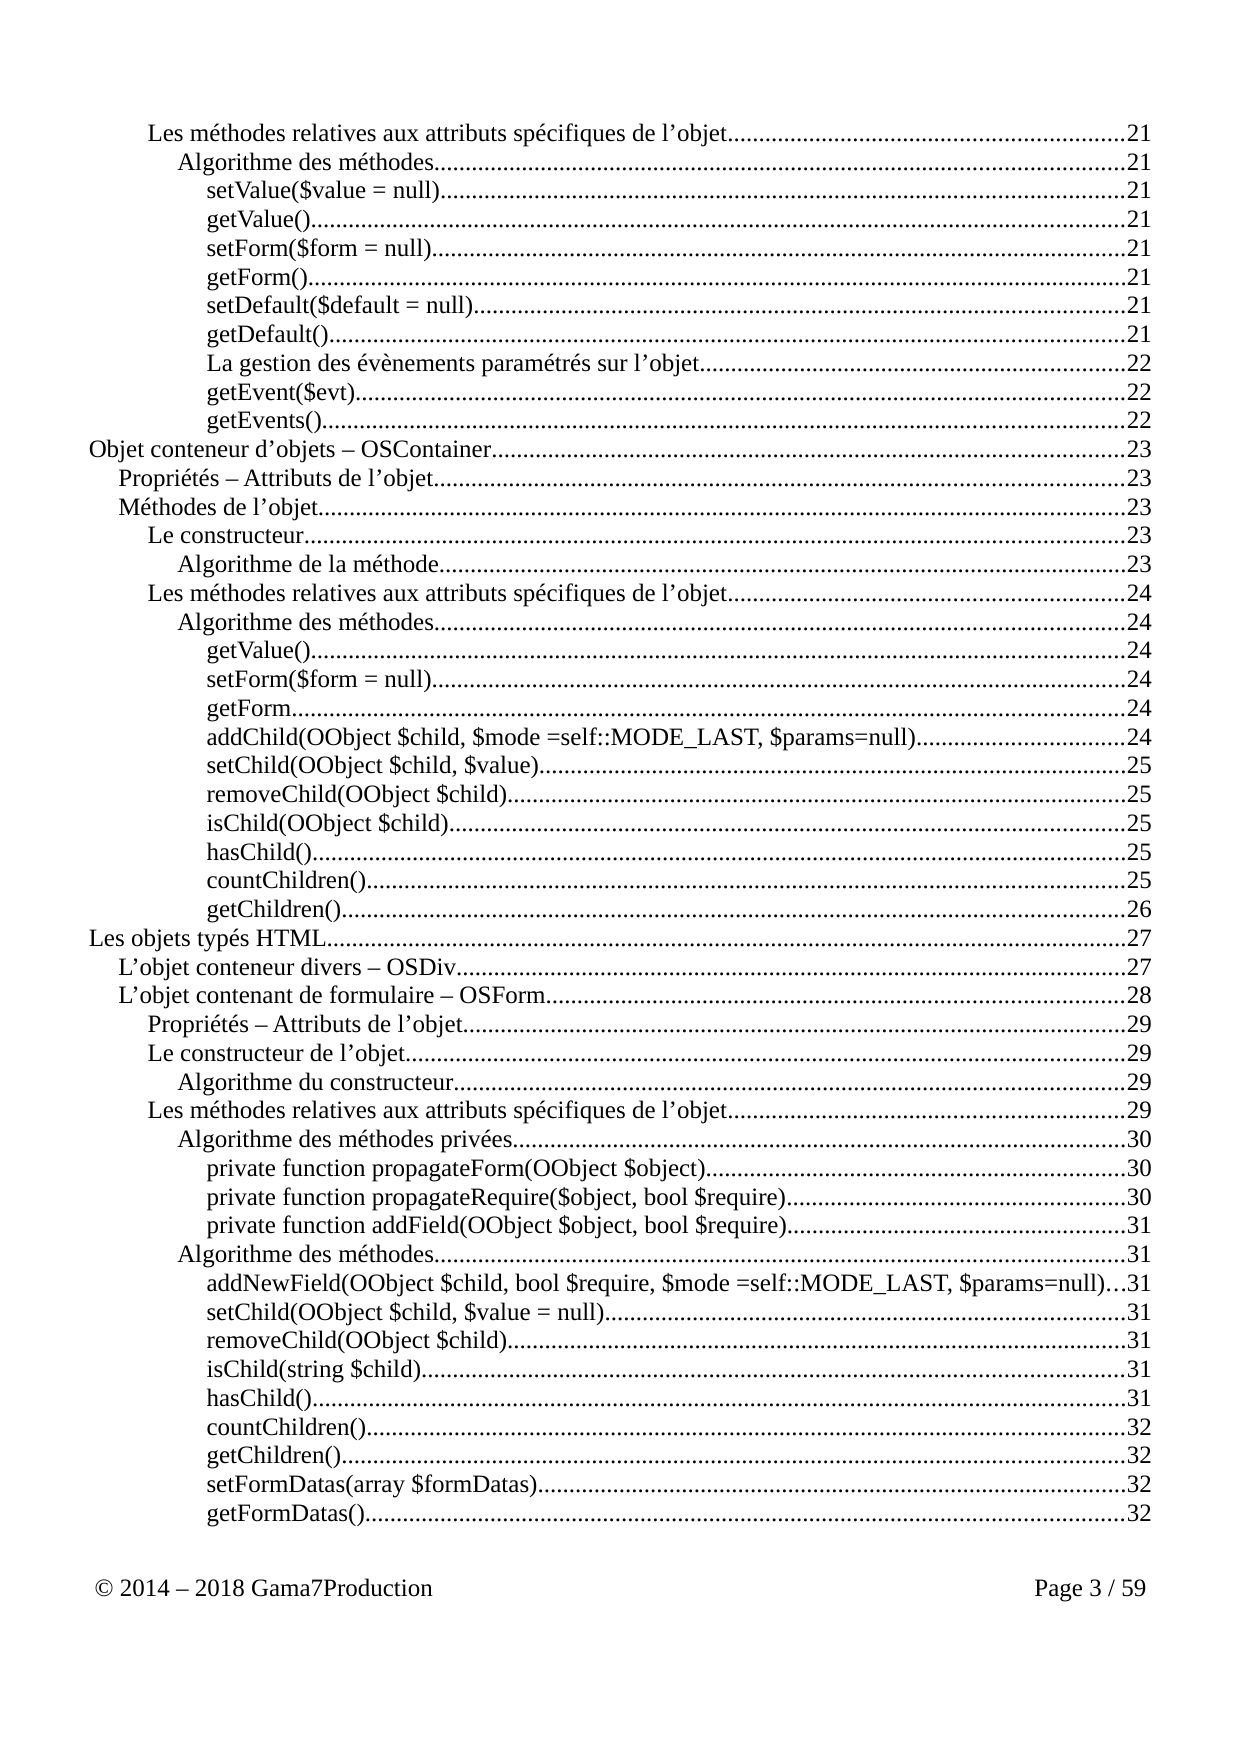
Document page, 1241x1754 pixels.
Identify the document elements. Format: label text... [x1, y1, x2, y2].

text L’objet contenant de formulaire – OSForm 28 [118, 981, 1152, 1009]
text La gestion des évènements paramétrés sur l’objet 22 [206, 348, 1152, 377]
text getChildren() 26 [206, 894, 1152, 923]
text getValue() 21 [206, 204, 1152, 233]
text getForm 24 [206, 693, 1152, 722]
text Algorithme des méthodes privées 30 [177, 1124, 1152, 1153]
text private function propagateForm(OObject $object) 30 [206, 1153, 1152, 1182]
text countChildren() 32 [206, 1412, 1152, 1441]
text getChildren() 32 [206, 1441, 1152, 1469]
text Les méthodes relatives aux attributs spécifiques de l’objet 29 [147, 1096, 1152, 1124]
text getForm() 21 [206, 262, 1152, 291]
text countChildren() 25 [206, 866, 1152, 894]
text removeChild(OObject $child) 31 [206, 1326, 1152, 1354]
text Méthodes de l’objet 23 [118, 492, 1152, 521]
text removeChild(OObject $child) 25 [206, 779, 1152, 808]
text isChild(OObject $child) 25 [206, 808, 1152, 837]
text getFormDatas() 32 [206, 1498, 1152, 1527]
text Algorithme de la méthode 23 [177, 549, 1152, 578]
text Objet conteneur d’objets – OSContainer 23 [88, 434, 1152, 463]
text getEvent($evt) 22 [206, 377, 1152, 406]
text Algorithme du constructeur 29 [177, 1067, 1152, 1096]
text Algorithme des méthodes 31 [177, 1239, 1152, 1268]
text Les méthodes relatives aux attributs spécifiques de l’objet 21 [147, 118, 1152, 147]
text setForm($form = null) 24 [206, 664, 1152, 693]
text isChild(string $child) 31 [206, 1354, 1152, 1383]
text getValue() 24 [206, 636, 1152, 664]
text Algorithme des méthodes 24 [177, 607, 1152, 636]
text setChild(OObject $child, $value) 25 [206, 751, 1152, 779]
text private function propagateRequire($object, bool $require) 30 [206, 1182, 1152, 1211]
text private function addField(OObject $object, bool $require) 31 [206, 1211, 1152, 1239]
text Les objets typés HTML 27 [88, 923, 1152, 952]
text Le constructeur de l’objet 29 [147, 1038, 1152, 1067]
text Les méthodes relatives aux attributs spécifiques de l’objet 24 [147, 578, 1152, 607]
text L’objet conteneur divers – OSDiv 27 [118, 952, 1152, 981]
text getDefault() 21 [206, 319, 1152, 348]
text addChild(OObject $child, $mode =self::MODE_LAST, $params=null) 24 [206, 722, 1152, 751]
text hasChild() 31 [206, 1383, 1152, 1412]
text hasChild() 25 [206, 837, 1152, 866]
text setChild(OObject $child, $value = null) 31 [206, 1297, 1152, 1326]
text setDefault($default = null) 21 [206, 291, 1152, 319]
text Propriétés – Attributs de l’objet 29 [147, 1009, 1152, 1038]
text Le constructeur 23 [147, 521, 1152, 549]
text setFormDatas(array $formDatas) 32 [206, 1469, 1152, 1498]
text Algorithme des méthodes 21 [177, 147, 1152, 176]
text Propriétés – Attributs de l’objet 23 [118, 463, 1152, 492]
text getEvents() 22 [206, 406, 1152, 434]
text setValue($value = null) 21 [206, 176, 1152, 204]
text setForm($form = null) 21 [206, 233, 1152, 262]
text addNewField(OObject $child, bool $require, $mode =self::MODE_LAST, $params=null) 31 [206, 1268, 1152, 1297]
